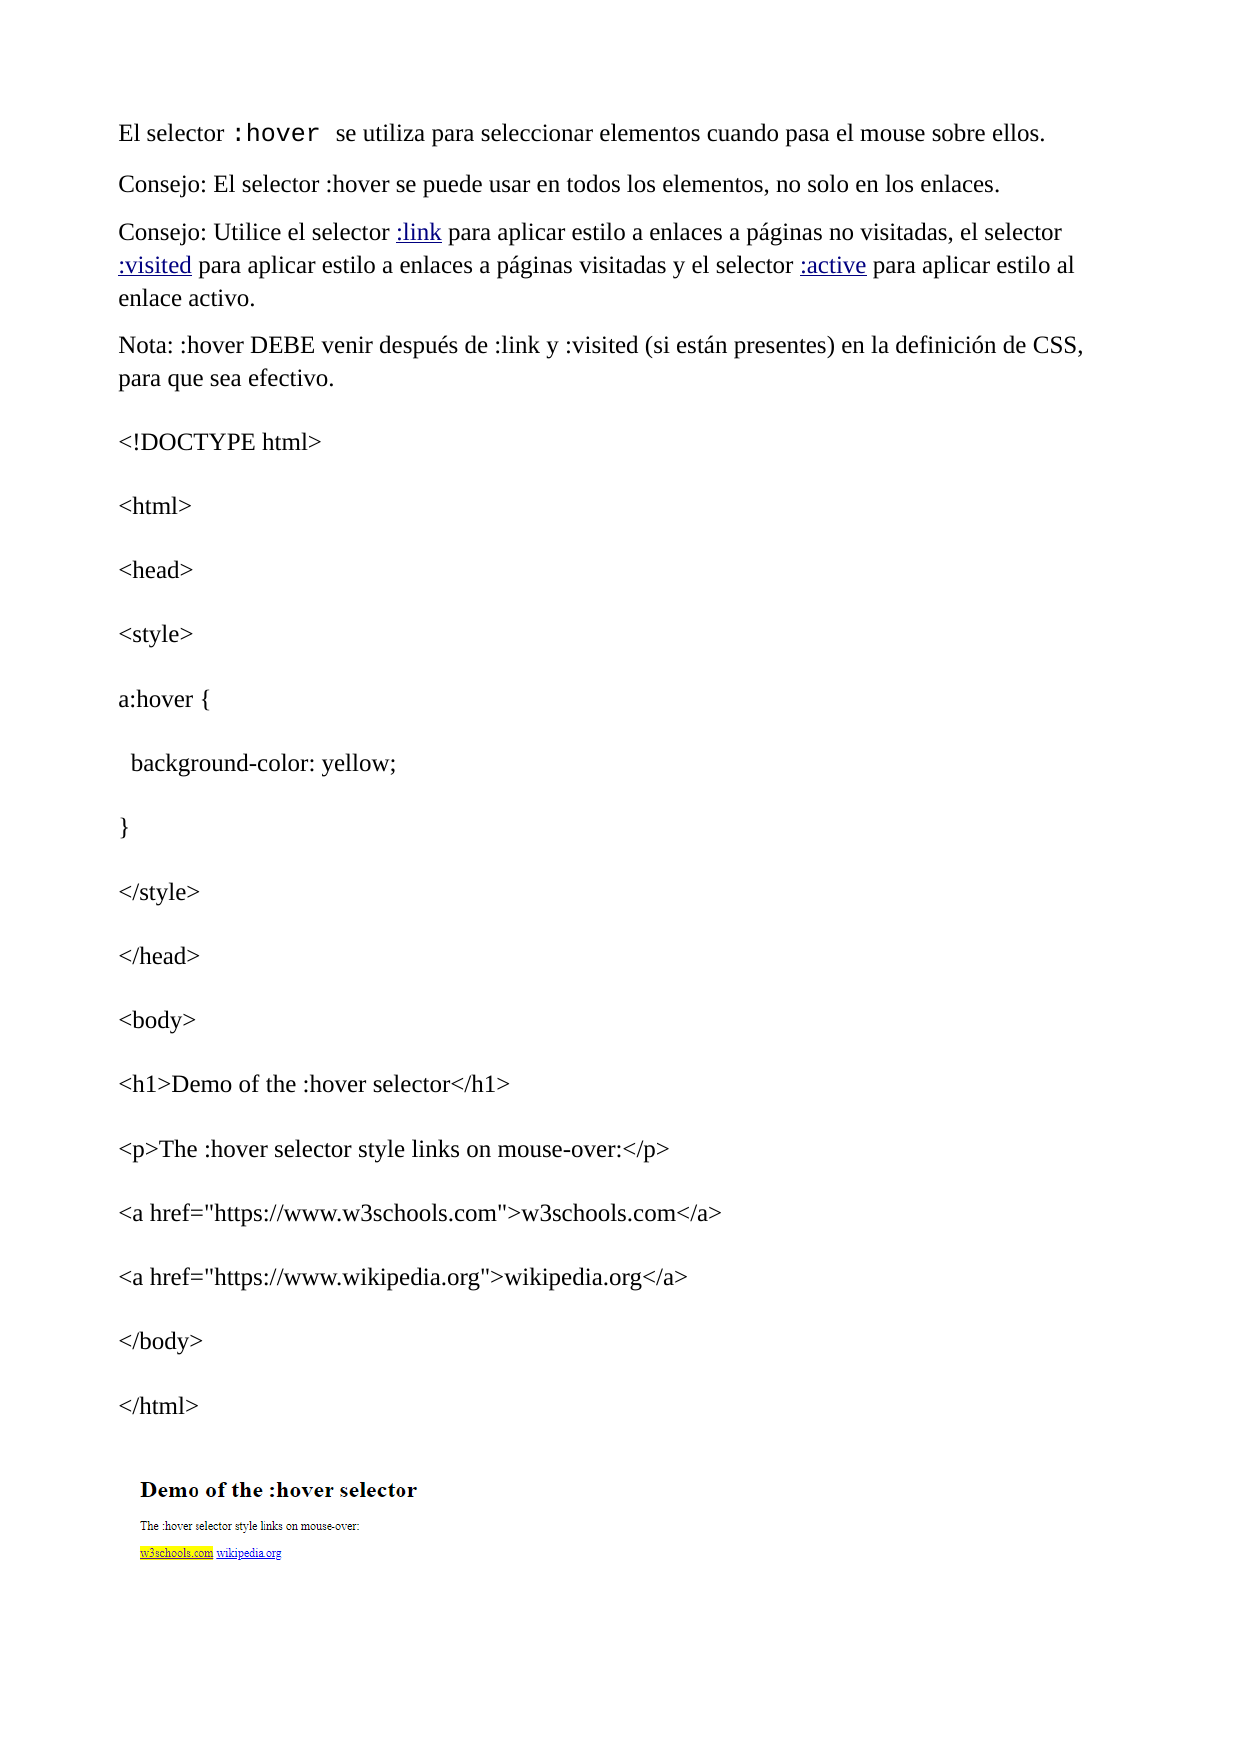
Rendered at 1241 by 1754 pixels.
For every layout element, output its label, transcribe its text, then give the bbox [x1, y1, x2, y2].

text <h1>Demo of the :hover selector</h1> [118, 1069, 1122, 1098]
text a:hover { [118, 684, 1122, 712]
text } [118, 812, 1122, 841]
text Nota: :hover DEBE venir después de :link y :visited (si están presentes) en la definición de CSS, para que sea efectivo. [118, 330, 1122, 392]
text <html> [118, 491, 1122, 520]
text <body> [118, 1005, 1122, 1034]
text <head> [118, 555, 1122, 584]
text El selector :hover se utiliza para seleccionar elementos cuando pasa el mouse sobre ellos. [118, 118, 1122, 149]
text Consejo: El selector :hover se puede usar en todos los elementos, no solo en los enlaces. [118, 169, 1122, 198]
text <p>The :hover selector style links on mouse-over:</p> [118, 1134, 1122, 1162]
text Consejo: Utilice el selector :link para aplicar estilo a enlaces a páginas no visitadas, el selector :visited para aplicar estilo a enlaces a páginas visitadas y el selector :active para aplicar estilo al enlace activo. [118, 217, 1122, 312]
text <!DOCTYPE html> [118, 427, 1122, 455]
text <style> [118, 619, 1122, 648]
picture [258, 1461, 486, 1576]
text </body> [118, 1326, 1122, 1355]
text background-color: yellow; [118, 748, 1122, 777]
text <a href="https://www.wikipedia.org">wikipedia.org</a> [118, 1262, 1122, 1291]
text <a href="https://www.w3schools.com">w3schools.com</a> [118, 1198, 1122, 1227]
text </style> [118, 877, 1122, 905]
text </head> [118, 941, 1122, 969]
text </html> [118, 1391, 1122, 1419]
